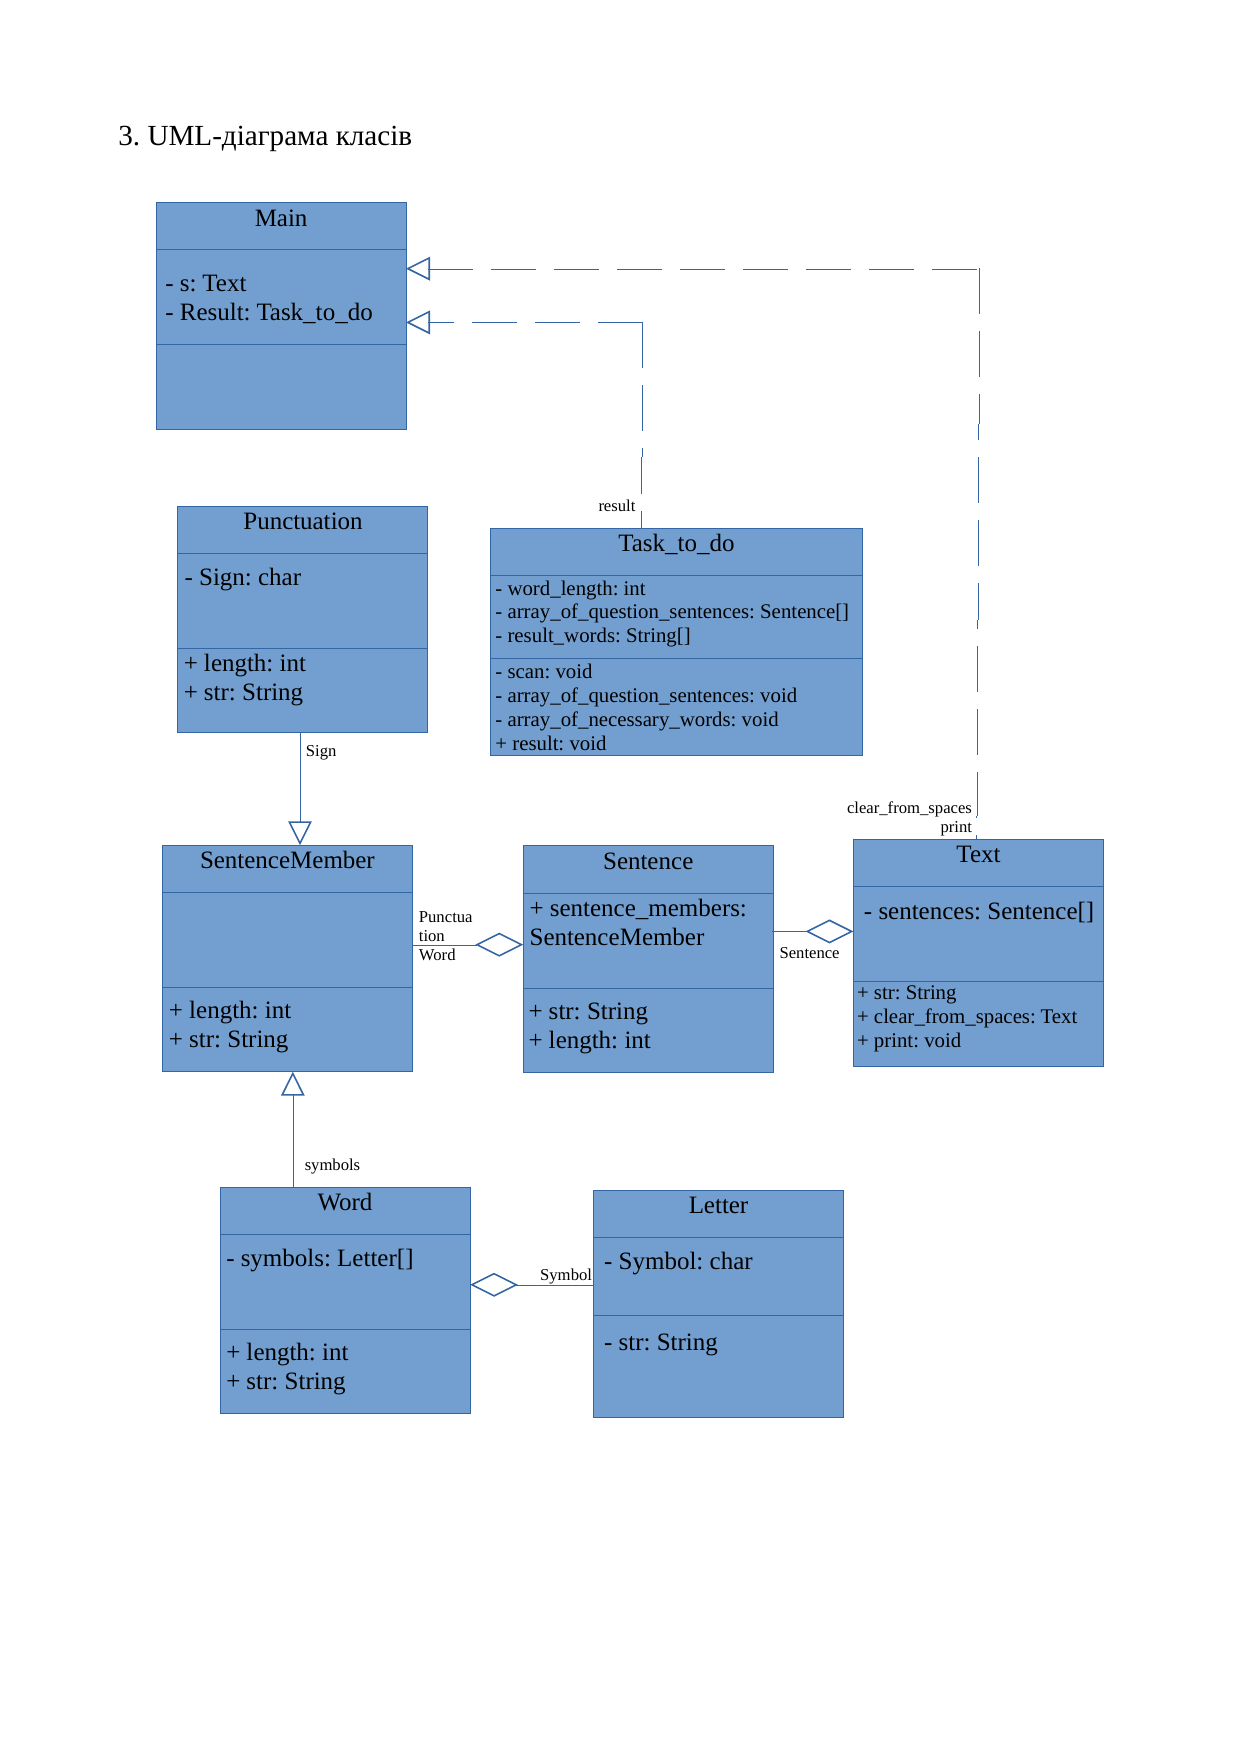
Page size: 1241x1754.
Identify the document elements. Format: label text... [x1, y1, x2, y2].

text 3. UML-діаграма класів [118, 118, 1122, 152]
